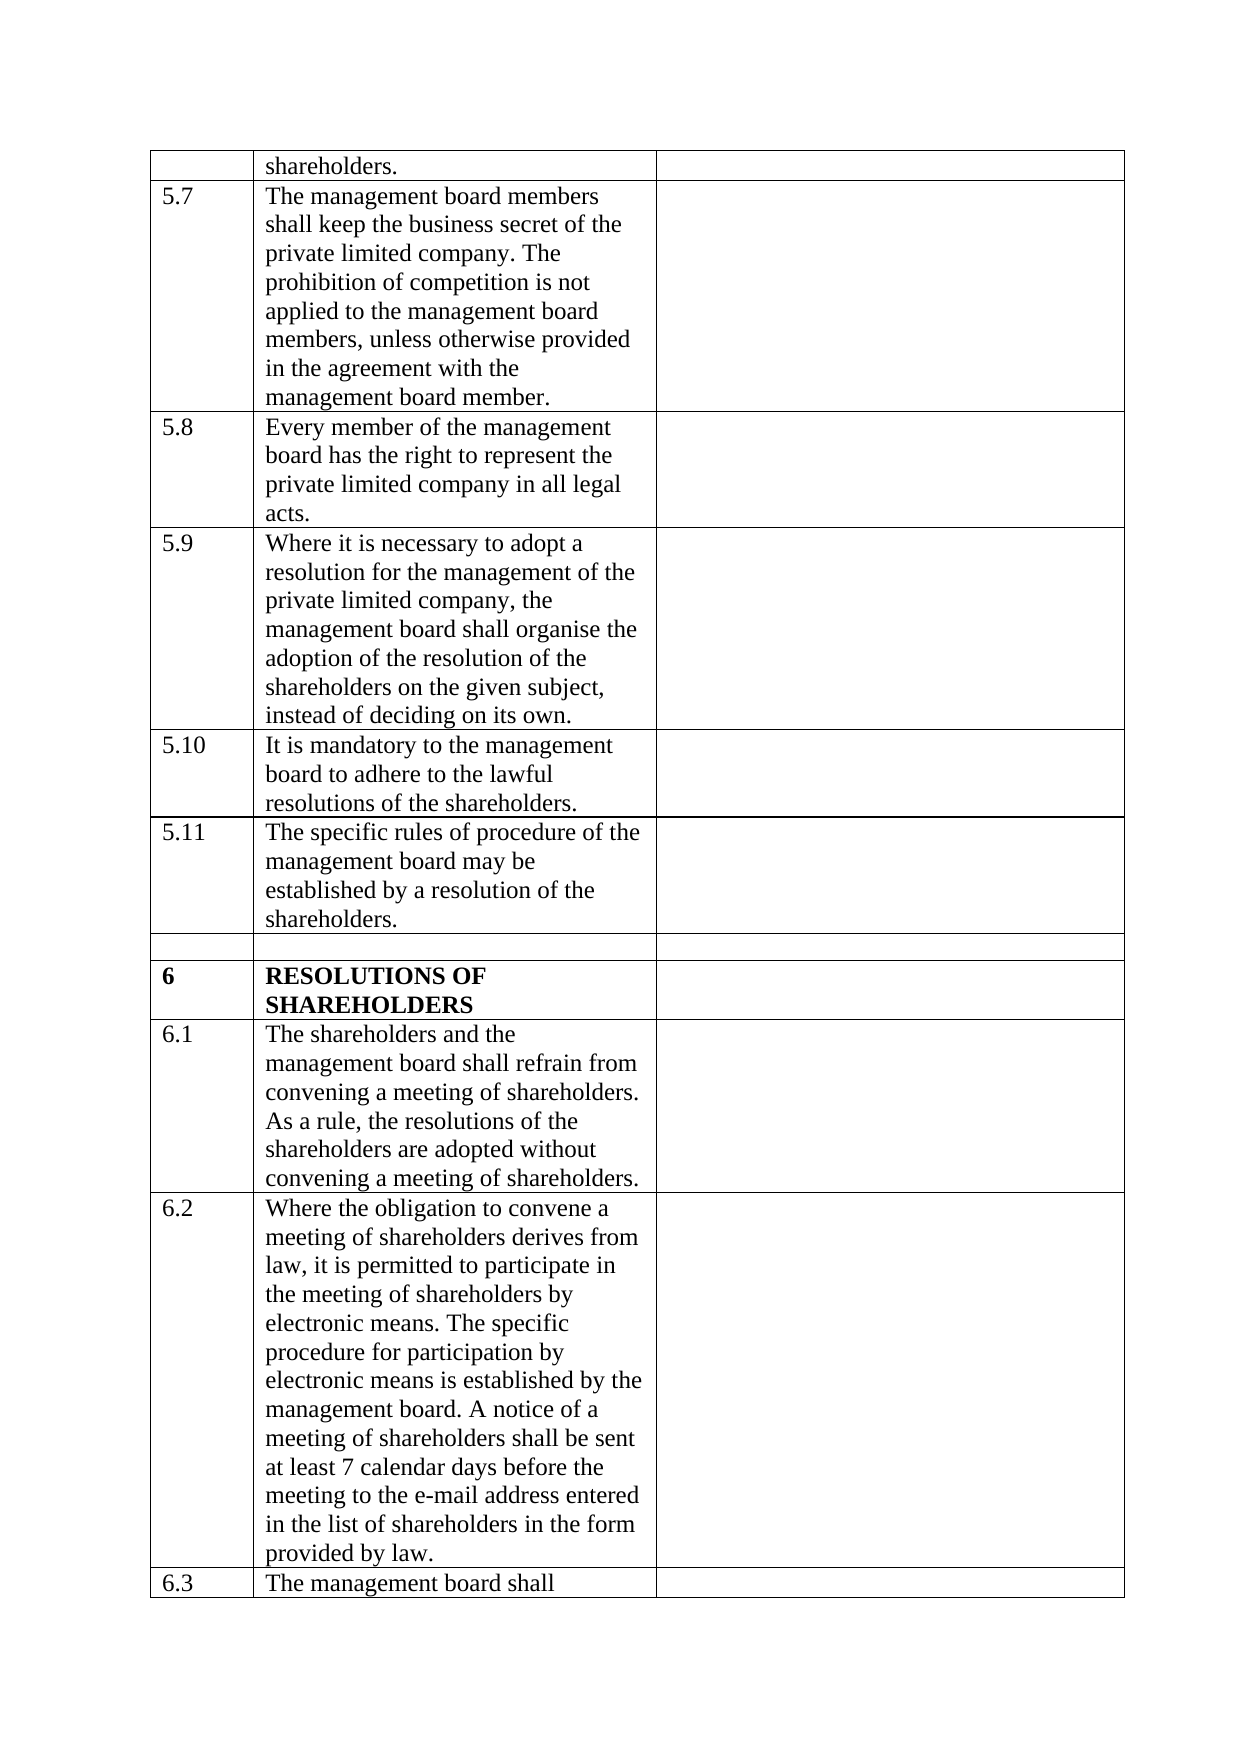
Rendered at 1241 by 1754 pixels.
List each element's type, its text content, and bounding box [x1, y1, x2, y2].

table_cell [657, 818, 1124, 932]
table_cell Where the obligation to convene a meeting of shareholders derives from law, it is permitted to participate in the meeting of shareholders by electronic means. The specific procedure for participation by electronic means is established by the management board. A notice of a meeting of shareholders shall be sent at least 7 calendar days before the meeting to the e-mail address entered in the list of shareholders in the form provided by law. [254, 1193, 656, 1567]
table_cell [657, 961, 1124, 1018]
table_cell 6.2 [151, 1193, 253, 1567]
table_cell [657, 528, 1124, 729]
table_cell The management board shall [254, 1568, 656, 1597]
table_cell [151, 934, 253, 960]
table_cell 5.10 [151, 730, 253, 816]
table_cell [657, 1568, 1124, 1597]
table_cell [657, 730, 1124, 816]
table_cell RESOLUTIONS OF SHAREHOLDERS [254, 961, 656, 1018]
table_cell Every member of the management board has the right to represent the private limited company in all legal acts. [254, 412, 656, 527]
table_cell 5.7 [151, 181, 253, 411]
table_cell [657, 1020, 1124, 1192]
table_cell [254, 934, 656, 960]
table_cell The management board members shall keep the business secret of the private limited company. The prohibition of competition is not applied to the management board members, unless otherwise provided in the agreement with the management board member. [254, 181, 656, 411]
table_cell [657, 934, 1124, 960]
table_cell It is mandatory to the management board to adhere to the lawful resolutions of the shareholders. [254, 730, 656, 816]
table_cell 5.11 [151, 818, 253, 932]
table_cell [657, 151, 1124, 180]
table_cell [657, 1193, 1124, 1567]
table_cell shareholders. [254, 151, 656, 180]
table_cell [657, 181, 1124, 411]
table_cell [657, 412, 1124, 527]
table_cell Where it is necessary to adopt a resolution for the management of the private limited company, the management board shall organise the adoption of the resolution of the shareholders on the given subject, instead of deciding on its own. [254, 528, 656, 729]
table_cell 6 [151, 961, 253, 1018]
table_cell The specific rules of procedure of the management board may be established by a resolution of the shareholders. [254, 818, 656, 932]
table_cell 5.8 [151, 412, 253, 527]
table_cell 5.9 [151, 528, 253, 729]
table_cell 6.3 [151, 1568, 253, 1597]
table_cell [151, 151, 253, 180]
table_cell The shareholders and the management board shall refrain from convening a meeting of shareholders. As a rule, the resolutions of the shareholders are adopted without convening a meeting of shareholders. [254, 1020, 656, 1192]
table_cell 6.1 [151, 1020, 253, 1192]
